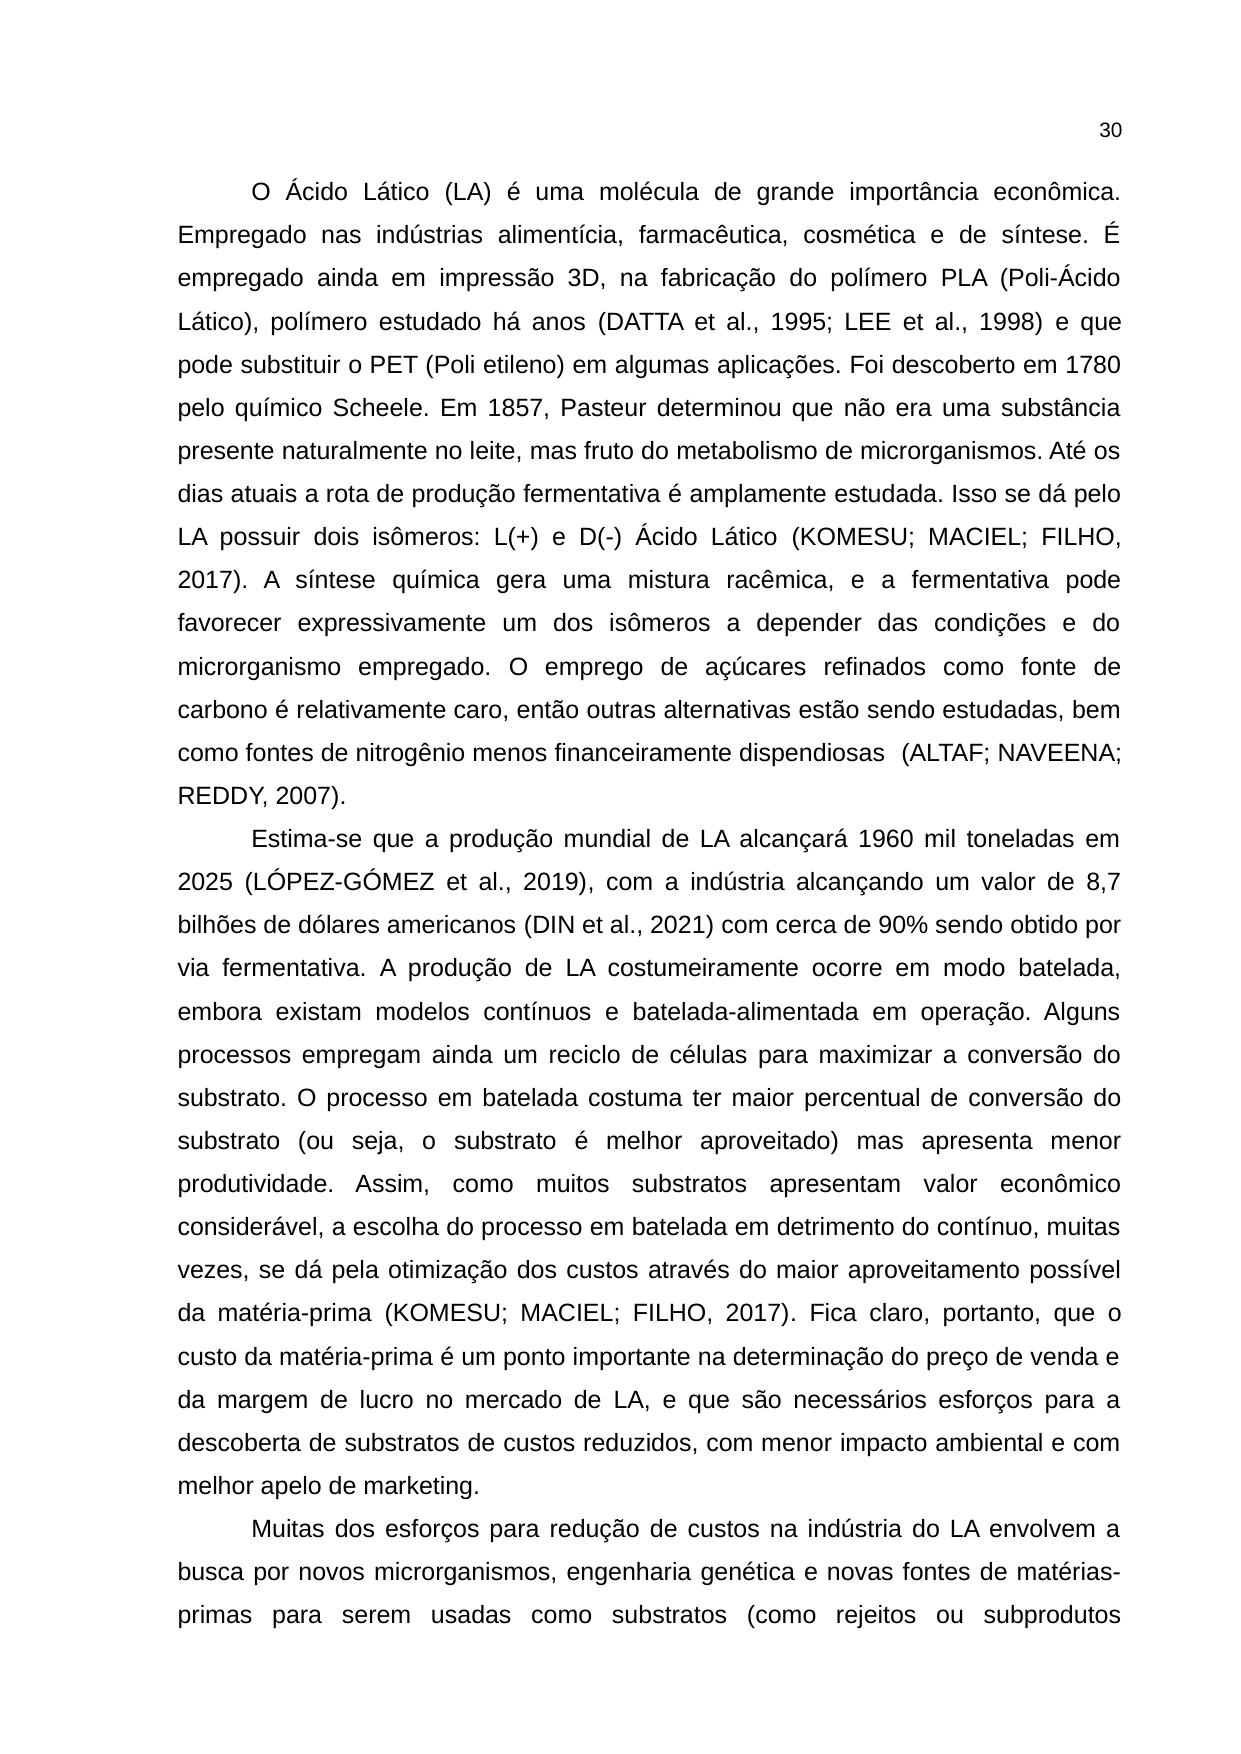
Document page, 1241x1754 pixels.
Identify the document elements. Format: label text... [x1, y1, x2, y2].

text Muitas dos esforços para redução de custos na indústria do LA envolvem a busca por novos microrganismos, engenharia genética e novas fontes de matérias-primas para serem usadas como substratos (como rejeitos ou subprodutos [177, 1514, 1122, 1629]
text Estima-se que a produção mundial de LA alcançará 1960 mil toneladas em 2025 (LÓPEZ-GÓMEZ et al., 2019), com a indústria alcançando um valor de 8,7 bilhões de dólares americanos (DIN et al., 2021) com cerca de 90% sendo obtido por via fermentativa. A produção de LA costumeiramente ocorre em modo batelada, embora existam modelos contínuos e batelada-alimentada em operação. Alguns processos empregam ainda um reciclo de células para maximizar a conversão do substrato. O processo em batelada costuma ter maior percentual de conversão do substrato (ou seja, o substrato é melhor aproveitado) mas apresenta menor produtividade. Assim, como muitos substratos apresentam valor econômico considerável, a escolha do processo em batelada em detrimento do contínuo, muitas vezes, se dá pela otimização dos custos através do maior aproveitamento possível da matéria-prima (KOMESU; MACIEL; FILHO, 2017). Fica claro, portanto, que o custo da matéria-prima é um ponto importante na determinação do preço de venda e da margem de lucro no mercado de LA, e que são necessários esforços para a descoberta de substratos de custos reduzidos, com menor impacto ambiental e com melhor apelo de marketing. [177, 824, 1122, 1499]
text O Ácido Lático (LA) é uma molécula de grande importância econômica. Empregado nas indústrias alimentícia, farmacêutica, cosmética e de síntese. É empregado ainda em impressão 3D, na fabricação do polímero PLA (Poli-Ácido Lático), polímero estudado há anos (DATTA et al., 1995; LEE et al., 1998) e que pode substituir o PET (Poli etileno) em algumas aplicações. Foi descoberto em 1780 pelo químico Scheele. Em 1857, Pasteur determinou que não era uma substância presente naturalmente no leite, mas fruto do metabolismo de microrganismos. Até os dias atuais a rota de produção fermentativa é amplamente estudada. Isso se dá pelo LA possuir dois isômeros: L(+) e D(-) Ácido Lático (KOMESU; MACIEL; FILHO, 2017). A síntese química gera uma mistura racêmica, e a fermentativa pode favorecer expressivamente um dos isômeros a depender das condições e do microrganismo empregado. O emprego de açúcares refinados como fonte de carbono é relativamente caro, então outras alternativas estão sendo estudadas, bem como fontes de nitrogênio menos financeiramente dispendiosas (ALTAF; NAVEENA; REDDY, 2007). [177, 177, 1122, 809]
